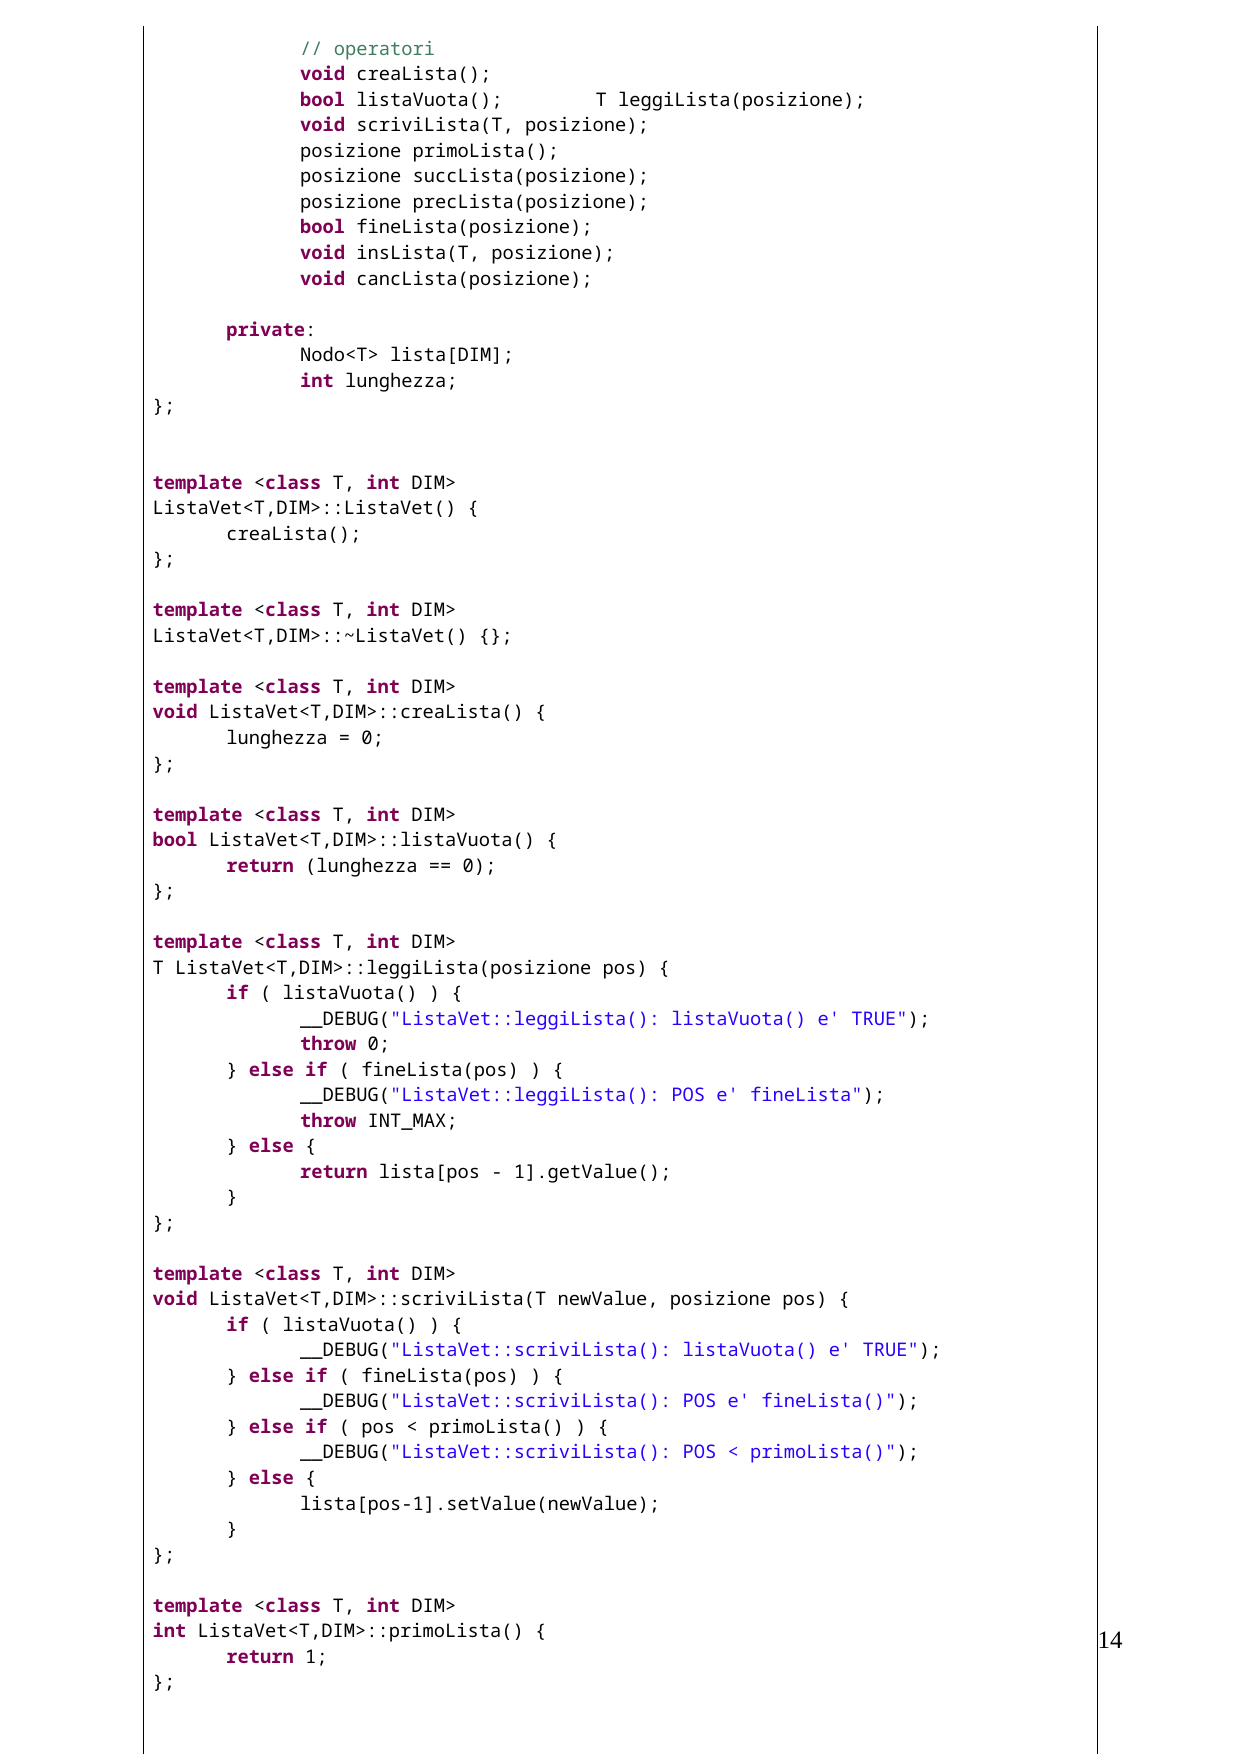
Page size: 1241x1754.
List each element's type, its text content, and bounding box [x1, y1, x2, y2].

text void ListaVet<T,DIM>::creaLista() { [152, 699, 1088, 724]
text }; [152, 392, 1088, 418]
text template <class T, int DIM> [152, 1260, 1088, 1286]
text } else if ( fineLista(pos) ) { [152, 1056, 1088, 1082]
text __DEBUG("ListaVet::leggiLista(): POS e' fineLista"); [152, 1082, 1088, 1107]
text void creaLista(); [152, 61, 1088, 86]
text __DEBUG("ListaVet::scriviLista(): POS e' fineLista()"); [152, 1388, 1088, 1413]
text lunghezza = 0; [152, 724, 1088, 750]
text template <class T, int DIM> [152, 673, 1088, 699]
text template <class T, int DIM> [152, 469, 1088, 494]
text throw 0; [152, 1031, 1088, 1056]
text posizione precLista(posizione); [152, 188, 1088, 214]
text __DEBUG("ListaVet::leggiLista(): listaVuota() e' TRUE"); [152, 1005, 1088, 1031]
text __DEBUG("ListaVet::scriviLista(): listaVuota() e' TRUE"); [152, 1337, 1088, 1362]
text posizione succLista(posizione); [152, 163, 1088, 188]
text }; [152, 877, 1088, 903]
text posizione primoLista(); [152, 137, 1088, 163]
text } else if ( fineLista(pos) ) { [152, 1362, 1088, 1388]
text }; [152, 546, 1088, 571]
text creaLista(); [152, 520, 1088, 546]
text void cancLista(posizione); [152, 265, 1088, 290]
text } [152, 1515, 1088, 1541]
text int ListaVet<T,DIM>::primoLista() { [152, 1617, 1088, 1643]
text void insLista(T, posizione); [152, 239, 1088, 265]
text }; [152, 1668, 1088, 1694]
text template <class T, int DIM> [152, 1592, 1088, 1617]
text bool fineLista(posizione); [152, 214, 1088, 239]
text void ListaVet<T,DIM>::scriviLista(T newValue, posizione pos) { [152, 1286, 1088, 1311]
text bool ListaVet<T,DIM>::listaVuota() { [152, 826, 1088, 852]
text } [152, 1184, 1088, 1209]
text if ( listaVuota() ) { [152, 979, 1088, 1005]
text bool listaVuota(); T leggiLista(posizione); [152, 86, 1088, 112]
text private: [152, 316, 1088, 341]
text lista[pos-1].setValue(newValue); [152, 1490, 1088, 1515]
text return lista[pos - 1].getValue(); [152, 1158, 1088, 1184]
text void scriviLista(T, posizione); [152, 112, 1088, 137]
text }; [152, 1209, 1088, 1235]
text } else if ( pos < primoLista() ) { [152, 1413, 1088, 1439]
text throw INT_MAX; [152, 1107, 1088, 1133]
text ListaVet<T,DIM>::~ListaVet() {}; [152, 622, 1088, 648]
text T ListaVet<T,DIM>::leggiLista(posizione pos) { [152, 954, 1088, 979]
text // operatori [152, 35, 1088, 61]
text if ( listaVuota() ) { [152, 1311, 1088, 1337]
text template <class T, int DIM> [152, 928, 1088, 954]
text int lunghezza; [152, 367, 1088, 392]
text } else { [152, 1133, 1088, 1158]
text ListaVet<T,DIM>::ListaVet() { [152, 494, 1088, 520]
text } else { [152, 1464, 1088, 1490]
text return (lunghezza == 0); [152, 852, 1088, 877]
text template <class T, int DIM> [152, 801, 1088, 826]
text Nodo<T> lista[DIM]; [152, 341, 1088, 367]
text template <class T, int DIM> [152, 597, 1088, 622]
text }; [152, 1541, 1088, 1566]
text return 1; [152, 1643, 1088, 1668]
text }; [152, 750, 1088, 775]
text __DEBUG("ListaVet::scriviLista(): POS < primoLista()"); [152, 1439, 1088, 1464]
